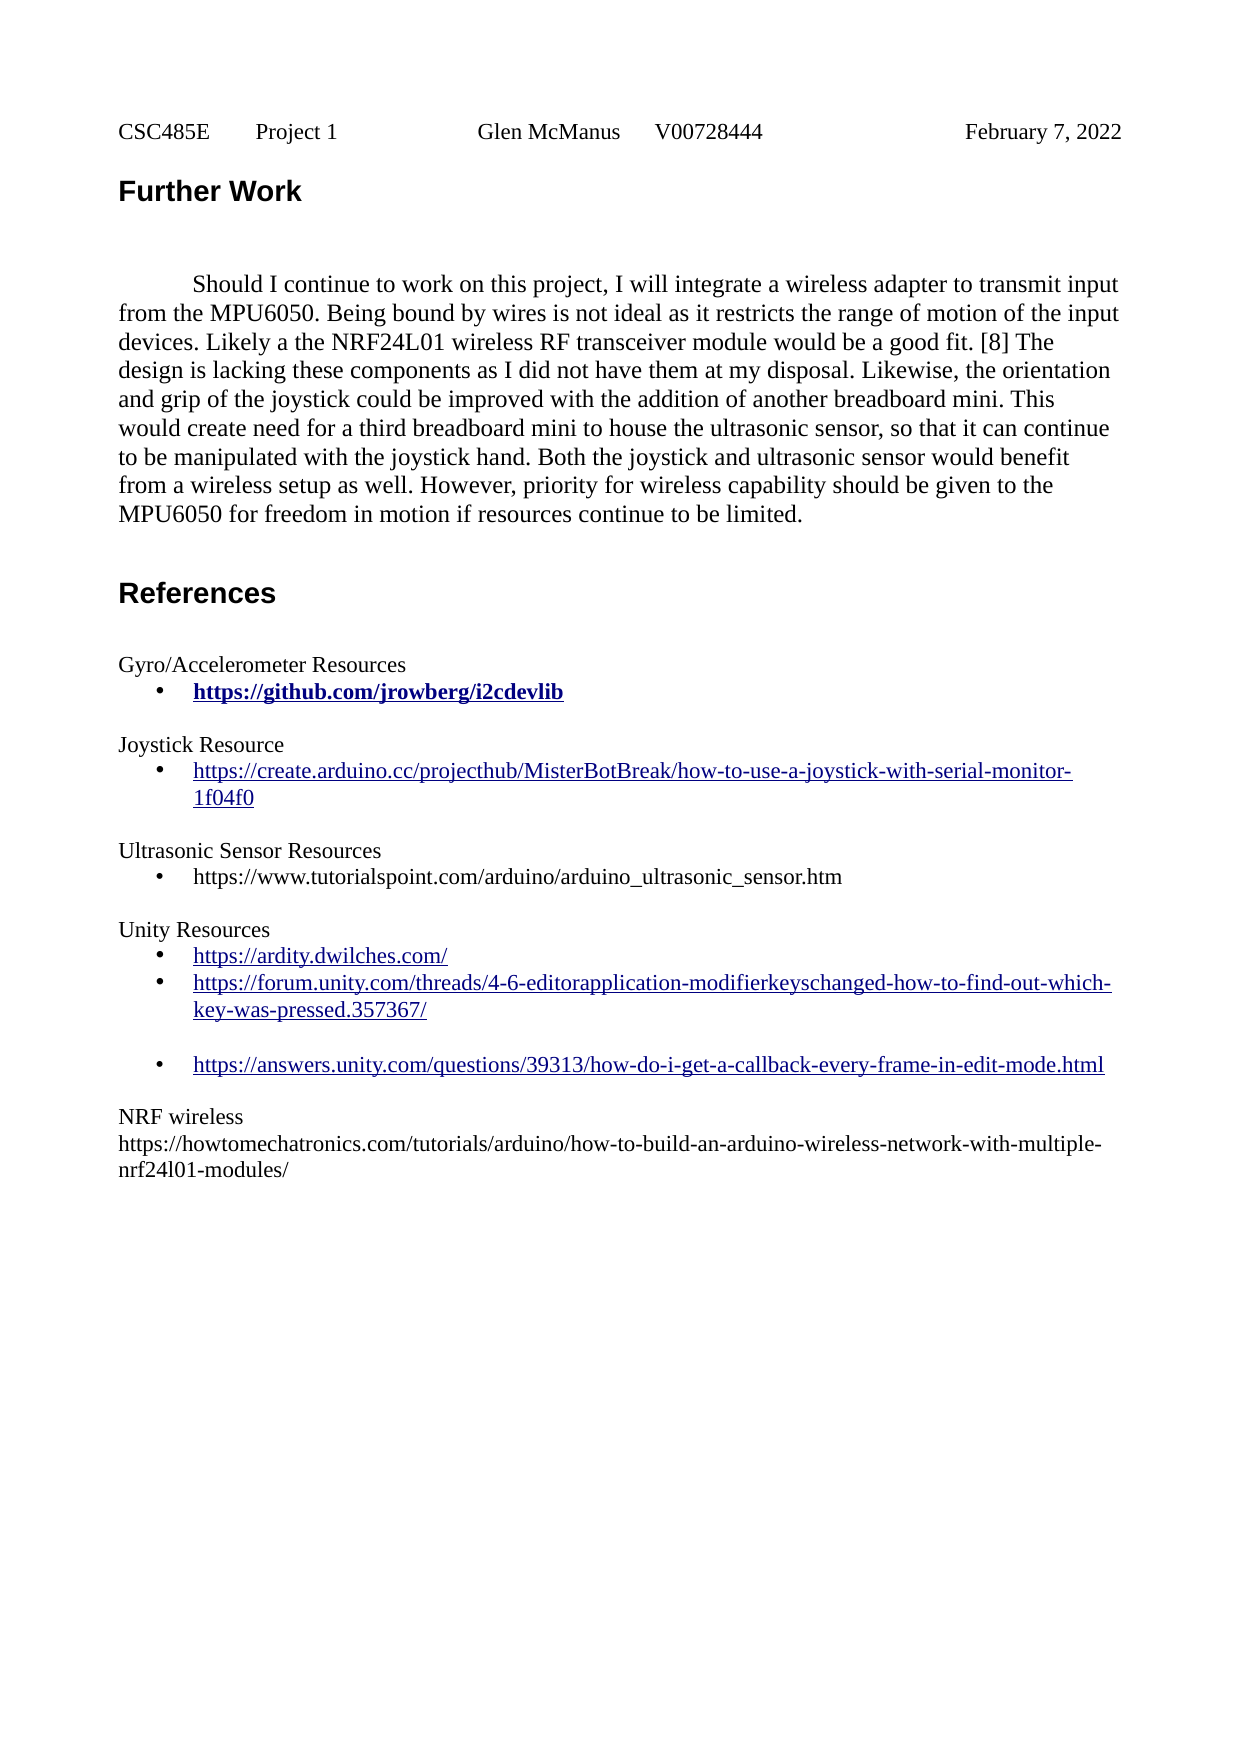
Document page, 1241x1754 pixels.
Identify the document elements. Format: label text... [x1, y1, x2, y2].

text Ultrasonic Sensor Resources [118, 837, 1122, 863]
text Should I continue to work on this project, I will integrate a wireless adapter to transmit input from the MPU6050. Being bound by wires is not ideal as it restricts the range of motion of the input devices. Likely a the NRF24L01 wireless RF transceiver module would be a good fit. [8] The design is lacking these components as I did not have them at my disposal. Likewise, the orientation and grip of the joystick could be improved with the addition of another breadboard mini. This would create need for a third breadboard mini to house the ultrasonic sensor, so that it can continue to be manipulated with the joystick hand. Both the joystick and ultrasonic sensor would benefit from a wireless setup as well. However, priority for wireless capability should be given to the MPU6050 for freedom in motion if resources continue to be limited. [118, 269, 1122, 528]
subtitle Further Work [118, 174, 1122, 208]
subtitle References [118, 543, 1122, 610]
text Unity Resources [118, 916, 1122, 942]
list https://forum.unity.com/threads/4-6-editorapplication-modifierkeyschanged-how-to-find-out-which-key-was-pressed.357367/ [156, 969, 1122, 1051]
text Joystick Resource [118, 731, 1122, 757]
text https://howtomechatronics.com/tutorials/arduino/how-to-build-an-arduino-wireless-network-with-multiple-nrf24l01-modules/ [118, 1130, 1122, 1182]
text NRF wireless [118, 1103, 1122, 1130]
list https://answers.unity.com/questions/39313/how-do-i-get-a-callback-every-frame-in-edit-mode.html [156, 1051, 1122, 1077]
list https://github.com/jrowberg/i2cdevlib [156, 678, 1122, 704]
list https://create.arduino.cc/projecthub/MisterBotBreak/how-to-use-a-joystick-with-serial-monitor-1f04f0 [156, 757, 1122, 810]
text Gyro/Accelerometer Resources [118, 623, 1122, 678]
list https://ardity.dwilches.com/ [156, 942, 1122, 969]
list https://www.tutorialspoint.com/arduino/arduino_ultrasonic_sensor.htm [156, 863, 1122, 889]
